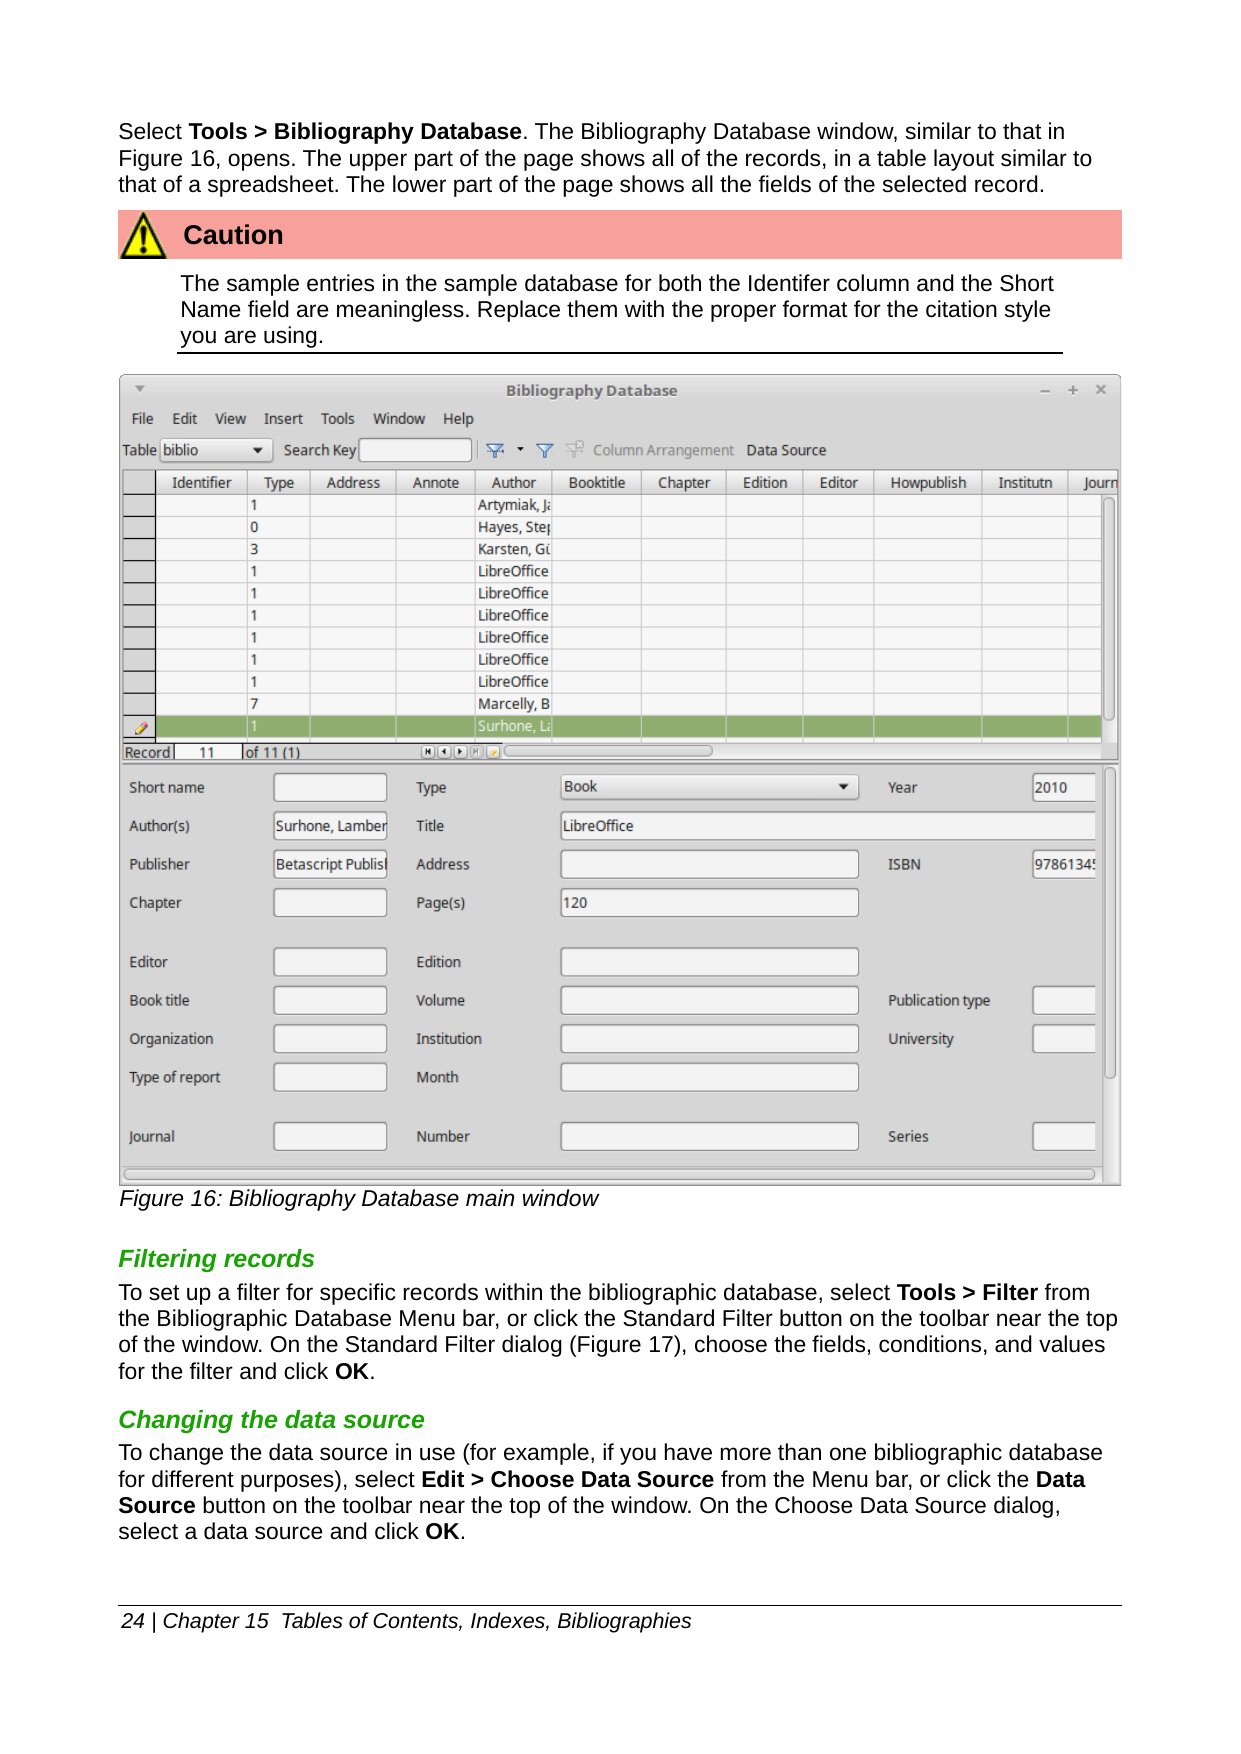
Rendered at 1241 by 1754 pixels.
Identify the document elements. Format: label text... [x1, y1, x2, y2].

subtitle Filtering records [118, 1244, 1122, 1273]
text Select Tools > Bibliography Database. The Bibliography Database window, similar to that in Figure 16, opens. The upper part of the page shows all of the records, in a table layout similar to that of a spreadsheet. The lower part of the page shows all the fields of the selected record. [118, 118, 1122, 197]
picture [119, 374, 1122, 1186]
subtitle Changing the data source [118, 1404, 1122, 1433]
text Figure 16: Bibliography Database main window [119, 1186, 1121, 1212]
text The sample entries in the sample database for both the Identifer column and the Short Name field are meaningless. Replace them with the proper format for the citation style you are using. [177, 267, 1063, 352]
text To set up a filter for specific records within the bibliographic database, select Tools > Filter from the Bibliographic Database Menu bar, or click the Standard Filter button on the toolbar near the top of the window. On the Standard Filter dialog (Figure 17), choose the fields, conditions, and values for the filter and click OK. [118, 1278, 1122, 1384]
text To change the data source in use (for example, if you have more than one bibliographic database for different purposes), select Edit > Choose Data Source from the Menu bar, or click the Data Source button on the toolbar near the top of the window. On the Choose Data Source dialog, select a data source and click OK. [118, 1439, 1122, 1545]
picture [119, 210, 167, 259]
subtitle Caution [167, 210, 1122, 259]
